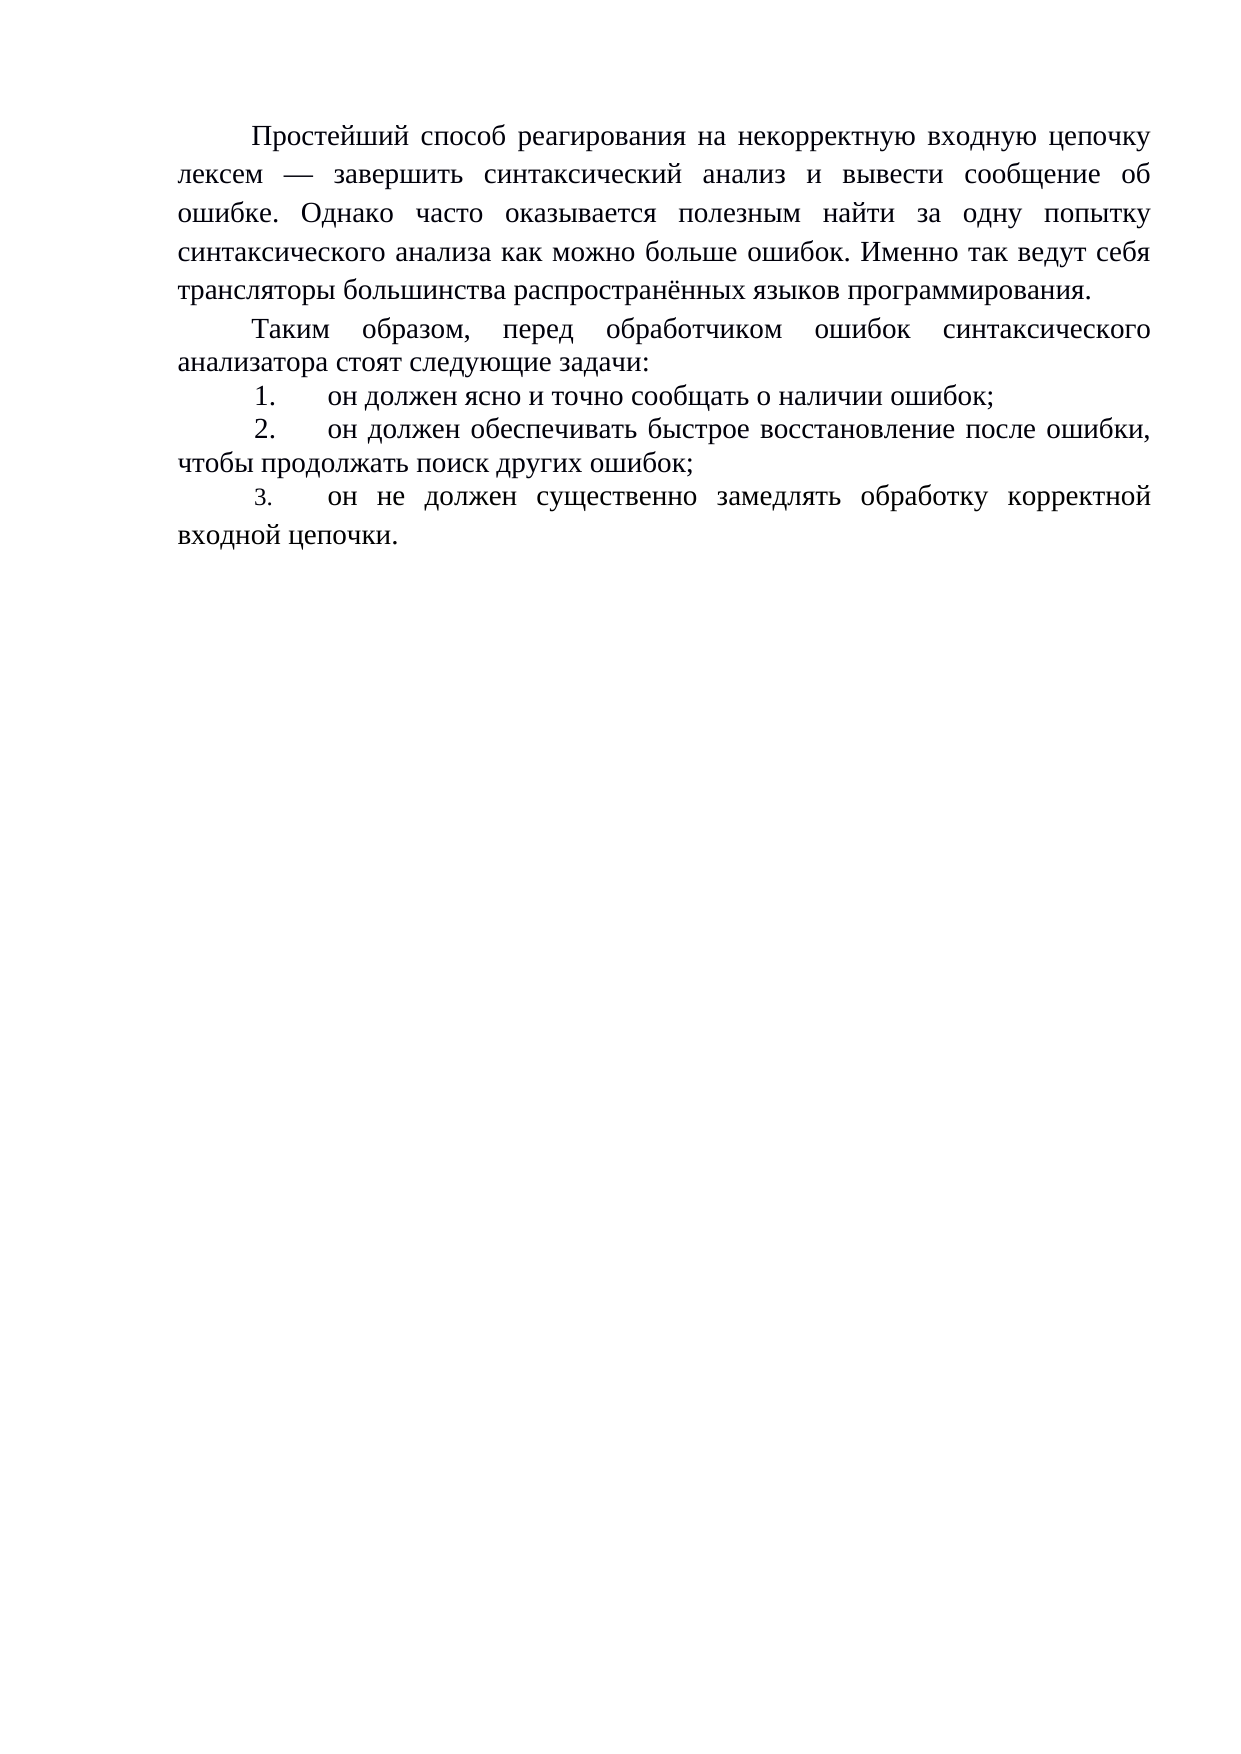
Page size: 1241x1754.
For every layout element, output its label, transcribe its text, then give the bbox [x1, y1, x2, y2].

text Простейший способ реагирования на некорректную входную цепочку лексем — завершить синтаксический анализ и вывести сообщение об ошибке. Однако часто оказывается полезным найти за одну попытку синтаксического анализа как можно больше ошибок. Именно так ведут себя трансляторы большинства распространённых языков программирования. [177, 118, 1152, 306]
text Таким образом, перед обработчиком ошибок синтаксического анализатора стоят следующие задачи: [177, 311, 1152, 378]
list он должен обеспечивать быстрое восстановление после ошибки, чтобы продолжать поиск других ошибок; [177, 411, 1152, 478]
list он не должен существенно замедлять обработку корректной входной цепочки. [177, 478, 1152, 551]
list он должен ясно и точно сообщать о наличии ошибок; [177, 378, 1152, 411]
